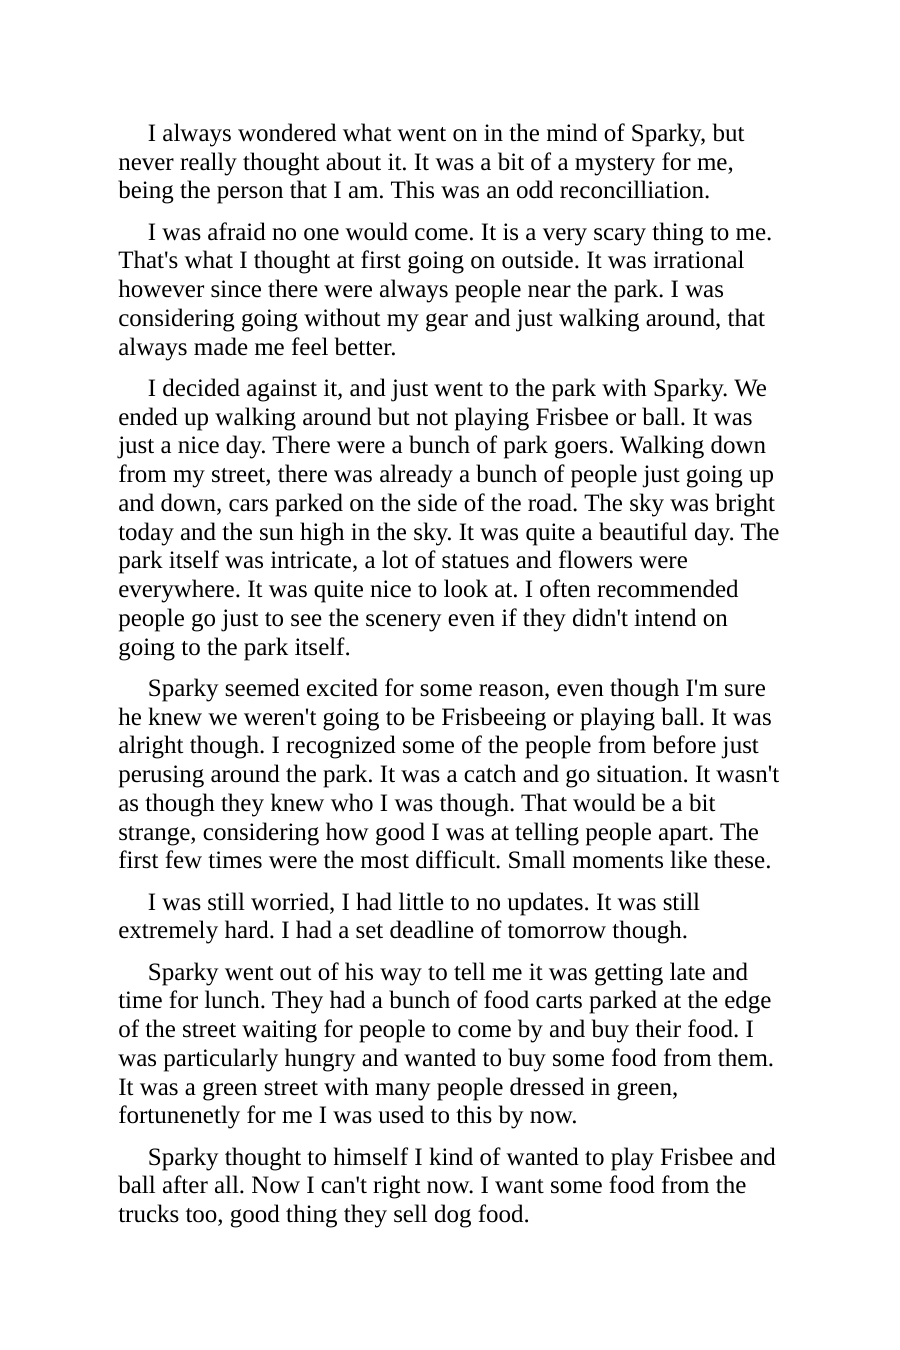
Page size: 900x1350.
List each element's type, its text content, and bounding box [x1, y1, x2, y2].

text I was afraid no one would come. It is a very scary thing to me. That's what I thought at first going on outside. It was irrational however since there were always people near the park. I was considering going without my gear and just walking around, that always made me feel better. [118, 217, 782, 361]
text I was still worried, I had little to no updates. It was still extremely hard. I had a set deadline of tomorrow though. [118, 887, 782, 944]
text Sparky went out of his way to tell me it was getting late and time for lunch. They had a bunch of food carts parked at the edge of the street waiting for people to come by and buy their food. I was particularly hungry and wanted to buy some food from them. It was a green street with many people dressed in green, fortunenetly for me I was used to this by now. [118, 957, 782, 1129]
text Sparky seemed excited for some reason, even though I'm sure he knew we weren't going to be Frisbeeing or playing ball. It was alright though. I recognized some of the people from before just perusing around the park. It was a catch and go situation. It wasn't as though they knew who I was though. That would be a bit strange, considering how good I was at telling people apart. The first few times were the most difficult. Small moments like these. [118, 673, 782, 874]
text I always wondered what went on in the mind of Sparky, but never really thought about it. It was a bit of a mystery for me, being the person that I am. This was an odd reconcilliation. [118, 118, 782, 204]
text Sparky thought to himself I kind of wanted to play Frisbee and ball after all. Now I can't right now. I want some food from the trucks too, good thing they sell dog food. [118, 1142, 782, 1228]
text I decided against it, and just went to the park with Sparky. We ended up walking around but not playing Frisbee or ball. It was just a nice day. There were a bunch of park goers. Walking down from my street, there was already a bunch of people just going up and down, cars parked on the side of the road. The sky was bright today and the sun high in the sky. It was quite a beautiful day. The park itself was intricate, a lot of statues and flowers were everywhere. It was quite nice to look at. I often recommended people go just to see the scenery even if they didn't intend on going to the park itself. [118, 373, 782, 661]
